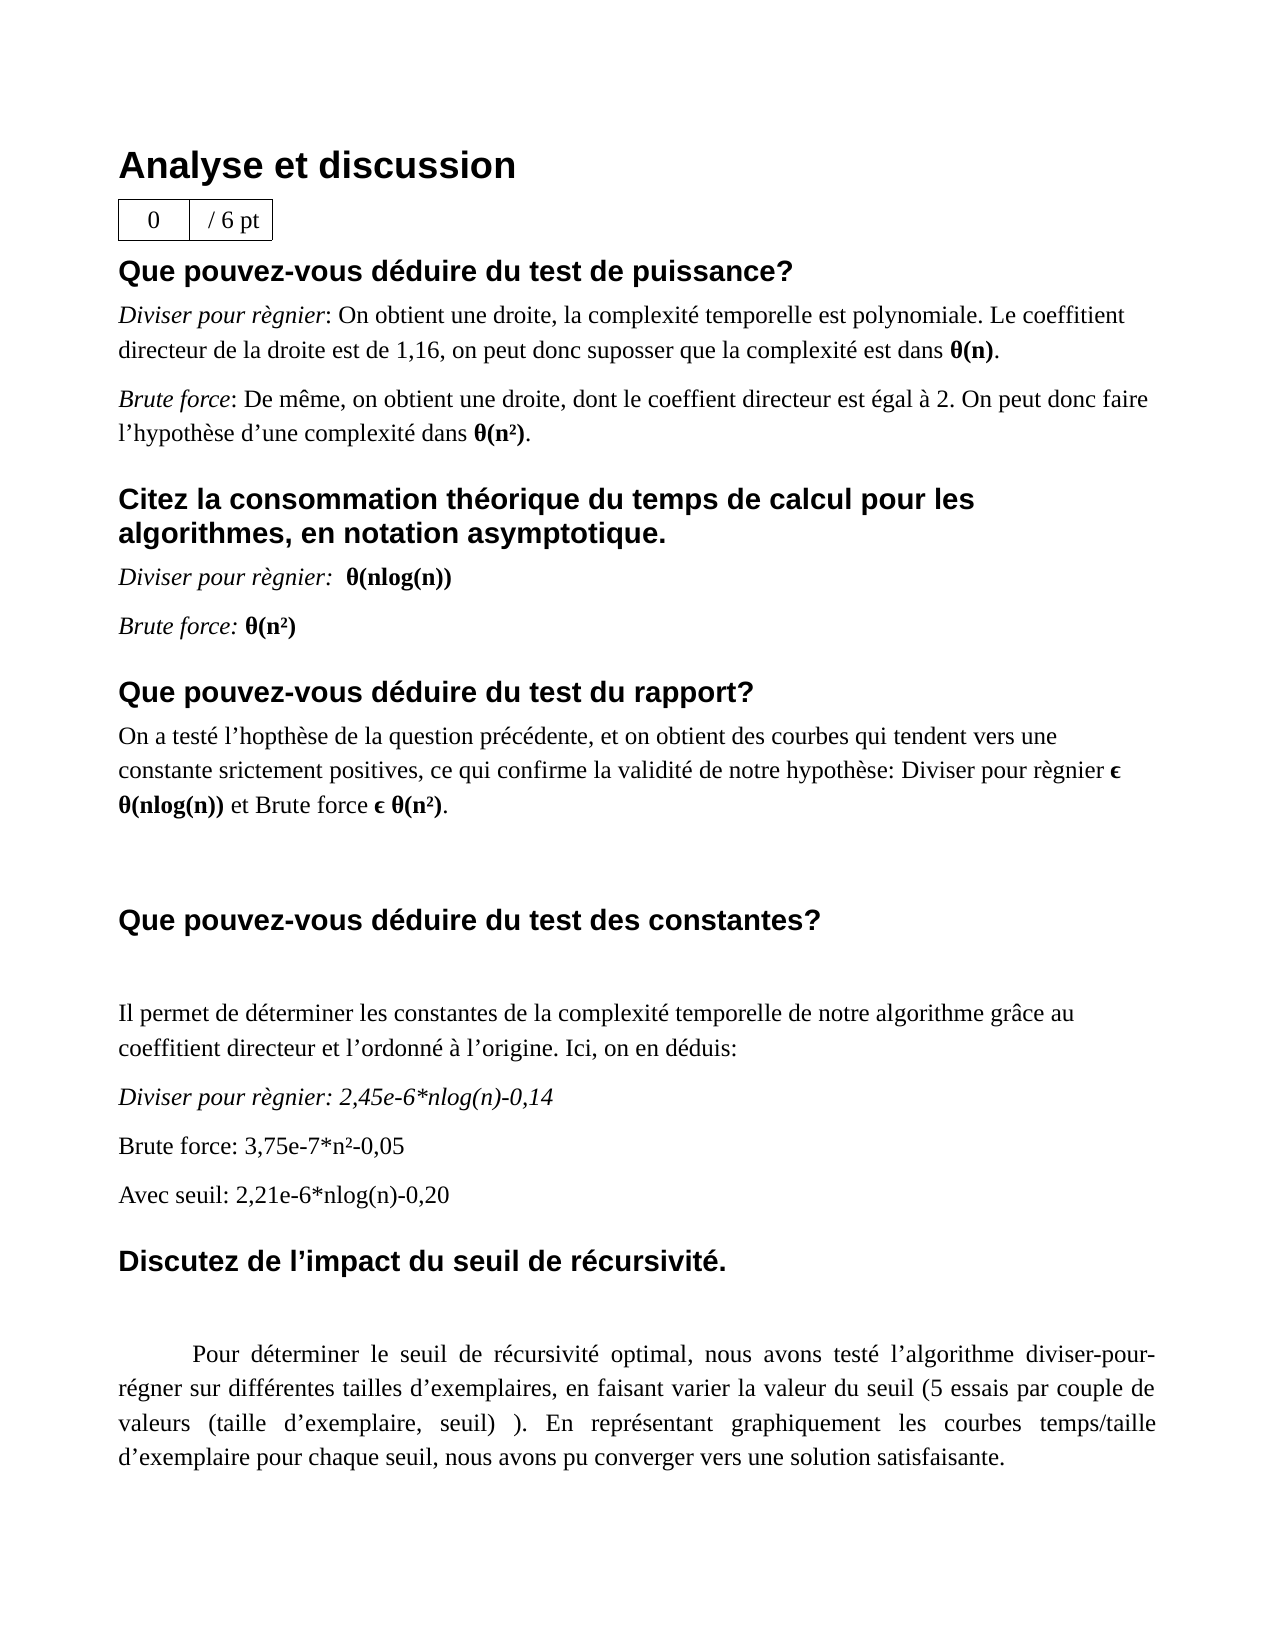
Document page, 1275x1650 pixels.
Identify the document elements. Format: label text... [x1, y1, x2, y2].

subtitle Que pouvez-vous déduire du test de puissance? [118, 254, 1157, 288]
subtitle Discutez de l’impact du seuil de récursivité. [118, 1243, 1157, 1277]
text Brute force: θ(n²) [118, 611, 1157, 640]
text Diviser pour règnier: On obtient une droite, la complexité temporelle est polynomiale. Le coeffitient directeur de la droite est de 1,16, on peut donc suposser que la complexité est dans θ(n). [118, 301, 1157, 364]
table_header / 6 pt [190, 200, 272, 239]
subtitle Que pouvez-vous déduire du test des constantes? [118, 903, 1157, 937]
text Diviser pour règnier: 2,45e-6*nlog(n)-0,14 [118, 1082, 1157, 1110]
text Avec seuil: 2,21e-6*nlog(n)-0,20 [118, 1180, 1157, 1208]
text On a testé l’hopthèse de la question précédente, et on obtient des courbes qui tendent vers une constante srictement positives, ce qui confirme la validité de notre hypothèse: Diviser pour règnier ϵ θ(nlog(n)) et Brute force ϵ θ(n²). [118, 721, 1157, 819]
text Pour déterminer le seuil de récursivité optimal, nous avons testé l’algorithme diviser-pour-régner sur différentes tailles d’exemplaires, en faisant varier la valeur du seuil (5 essais par couple de valeurs (taille d’exemplaire, seuil) ). En représentant graphiquement les courbes temps/taille d’exemplaire pour chaque seuil, nous avons pu converger vers une solution satisfaisante. [118, 1339, 1157, 1471]
subtitle Que pouvez-vous déduire du test du rapport? [118, 675, 1157, 709]
text Il permet de déterminer les constantes de la complexité temporelle de notre algorithme grâce au coeffitient directeur et l’ordonné à l’origine. Ici, on en déduis: [118, 998, 1157, 1061]
subtitle Analyse et discussion [118, 143, 1157, 187]
text Brute force: 3,75e-7*n²-0,05 [118, 1131, 1157, 1159]
text Diviser pour règnier: θ(nlog(n)) [118, 562, 1157, 591]
subtitle Citez la consommation théorique du temps de calcul pour les algorithmes, en notation asymptotique. [118, 482, 1157, 550]
text Brute force: De même, on obtient une droite, dont le coeffient directeur est égal à 2. On peut donc faire l’hypothèse d’une complexité dans θ(n²). [118, 384, 1157, 447]
table_header 0 [119, 200, 189, 239]
